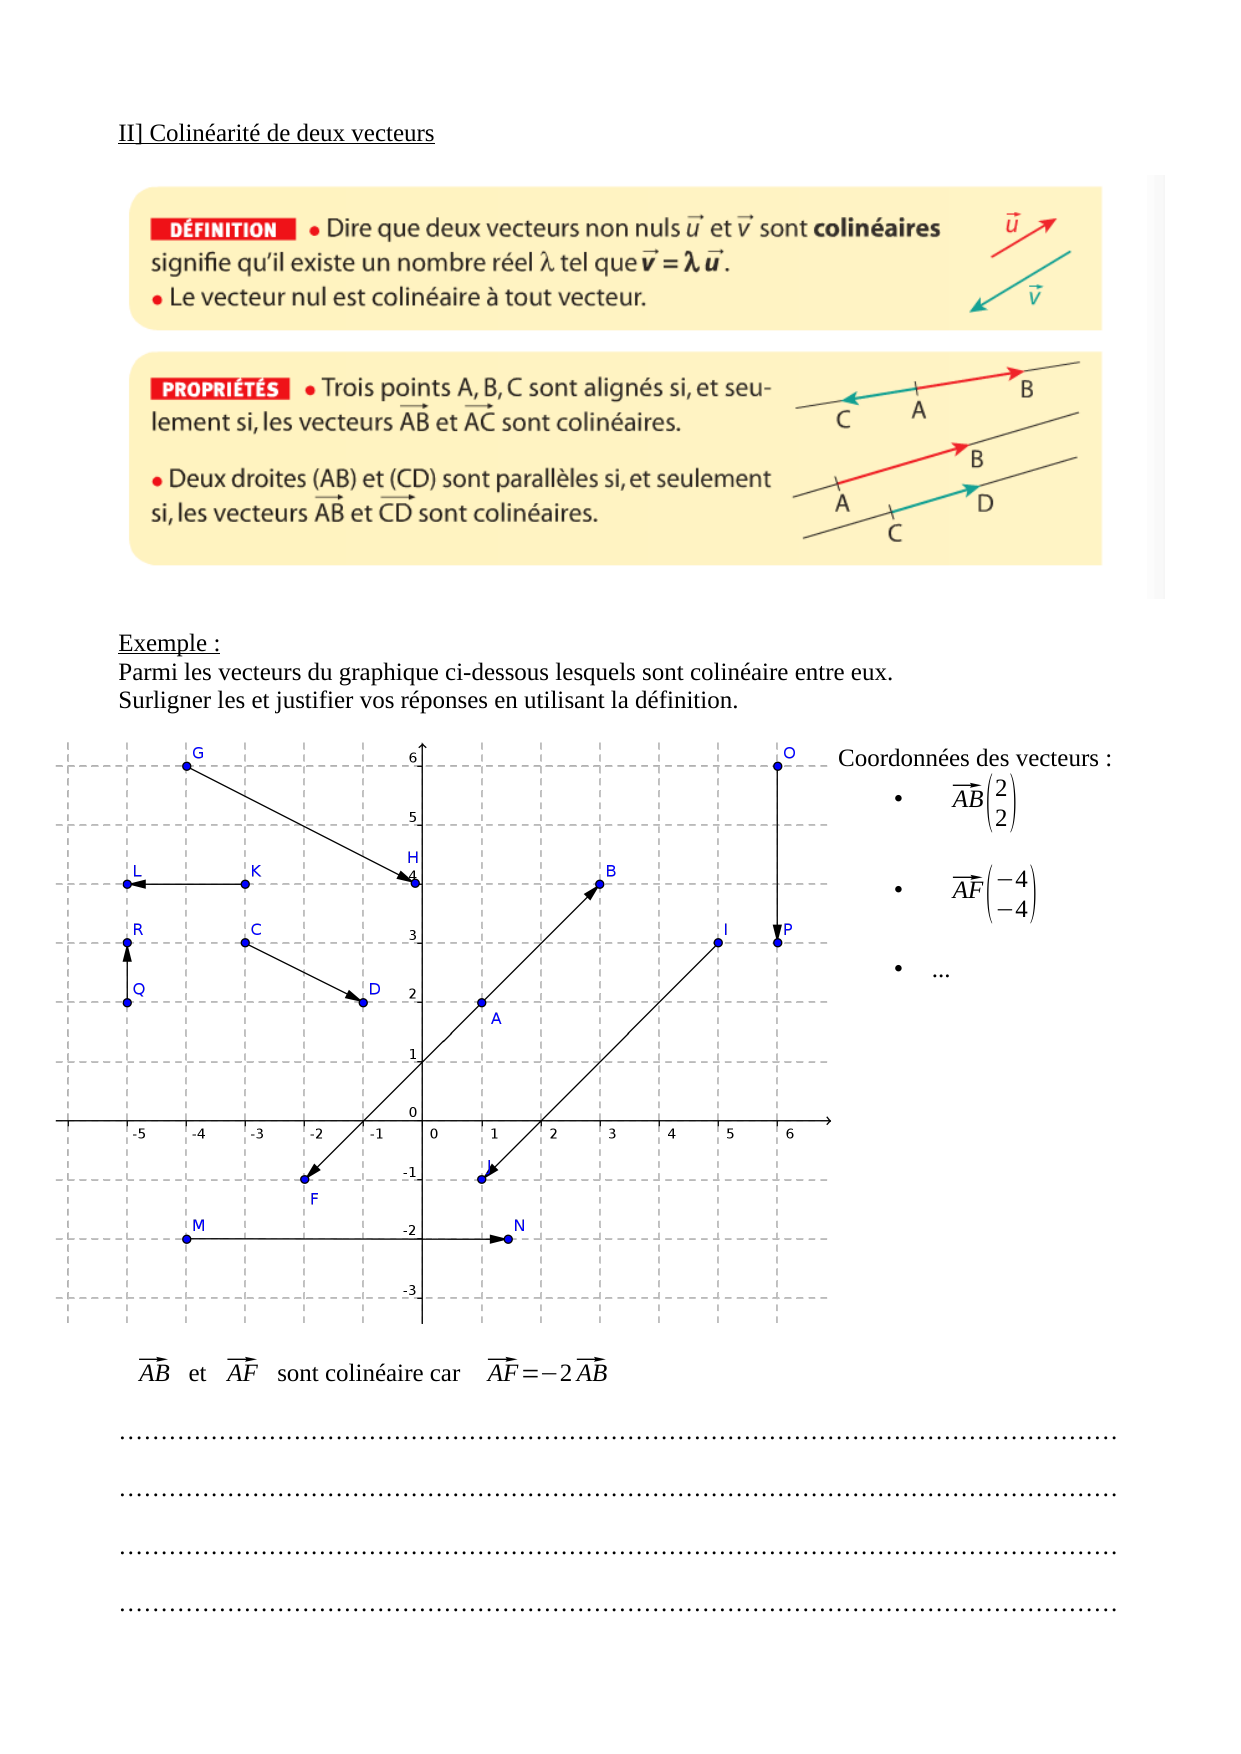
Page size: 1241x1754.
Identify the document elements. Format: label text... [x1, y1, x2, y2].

picture [118, 175, 1165, 599]
text ………………………………………………………………………………………………………… [118, 1531, 1122, 1560]
text ………………………………………………………………………………………………………… [118, 1473, 1122, 1502]
text Exemple : [118, 628, 1122, 657]
text Coordonnées des vecteurs : [832, 743, 1122, 772]
list ... [894, 954, 1122, 983]
picture [55, 742, 832, 1324]
text Parmi les vecteurs du graphique ci-dessous lesquels sont colinéaire entre eux. [118, 657, 1122, 685]
text ………………………………………………………………………………………………………… [118, 1416, 1122, 1445]
text II] Colinéarité de deux vecteurs [118, 118, 1122, 147]
text etsont colinéaire car [118, 1356, 1122, 1387]
text ………………………………………………………………………………………………………… [118, 1588, 1122, 1617]
text Surligner les et justifier vos réponses en utilisant la définition. [118, 685, 1122, 714]
